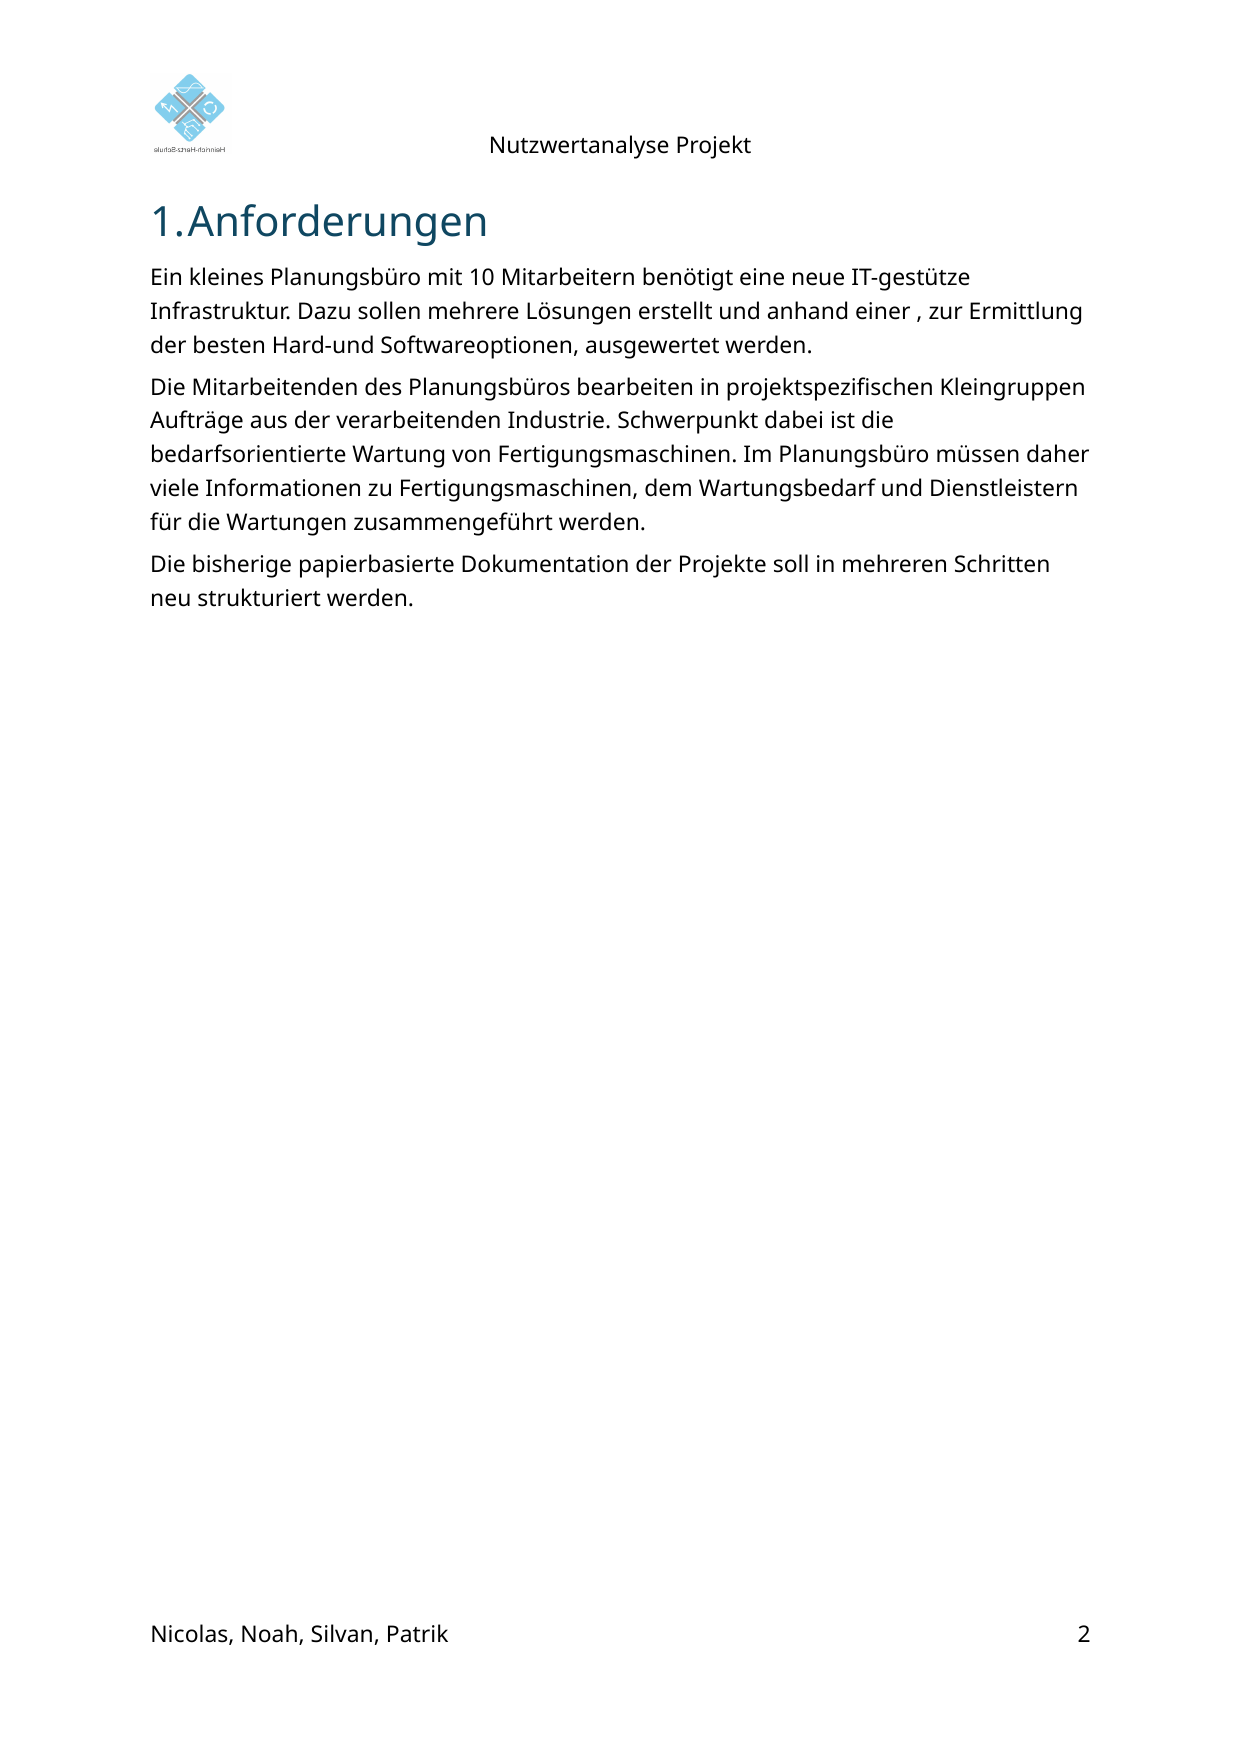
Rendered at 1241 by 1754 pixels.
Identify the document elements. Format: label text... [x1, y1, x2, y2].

picture [150, 73, 233, 154]
text Die bisherige papierbasierte Dokumentation der Projekte soll in mehreren Schritten neu strukturiert werden. [150, 548, 1090, 613]
text Die Mitarbeitenden des Planungsbüros bearbeiten in projektspezifischen Kleingruppen Aufträge aus der verarbeitenden Industrie. Schwerpunkt dabei ist die bedarfsorientierte Wartung von Fertigungsmaschinen. Im Planungsbüro müssen daher viele Informationen zu Fertigungsmaschinen, dem Wartungsbedarf und Dienstleistern für die Wartungen zusammengeführt werden. [150, 371, 1090, 537]
text Ein kleines Planungsbüro mit 10 Mitarbeitern benötigt eine neue IT-gestütze Infrastruktur. Dazu sollen mehrere Lösungen erstellt und anhand einer , zur Ermittlung der besten Hard-und Softwareoptionen, ausgewertet werden. [150, 261, 1090, 360]
subtitle Anforderungen [150, 191, 1090, 248]
